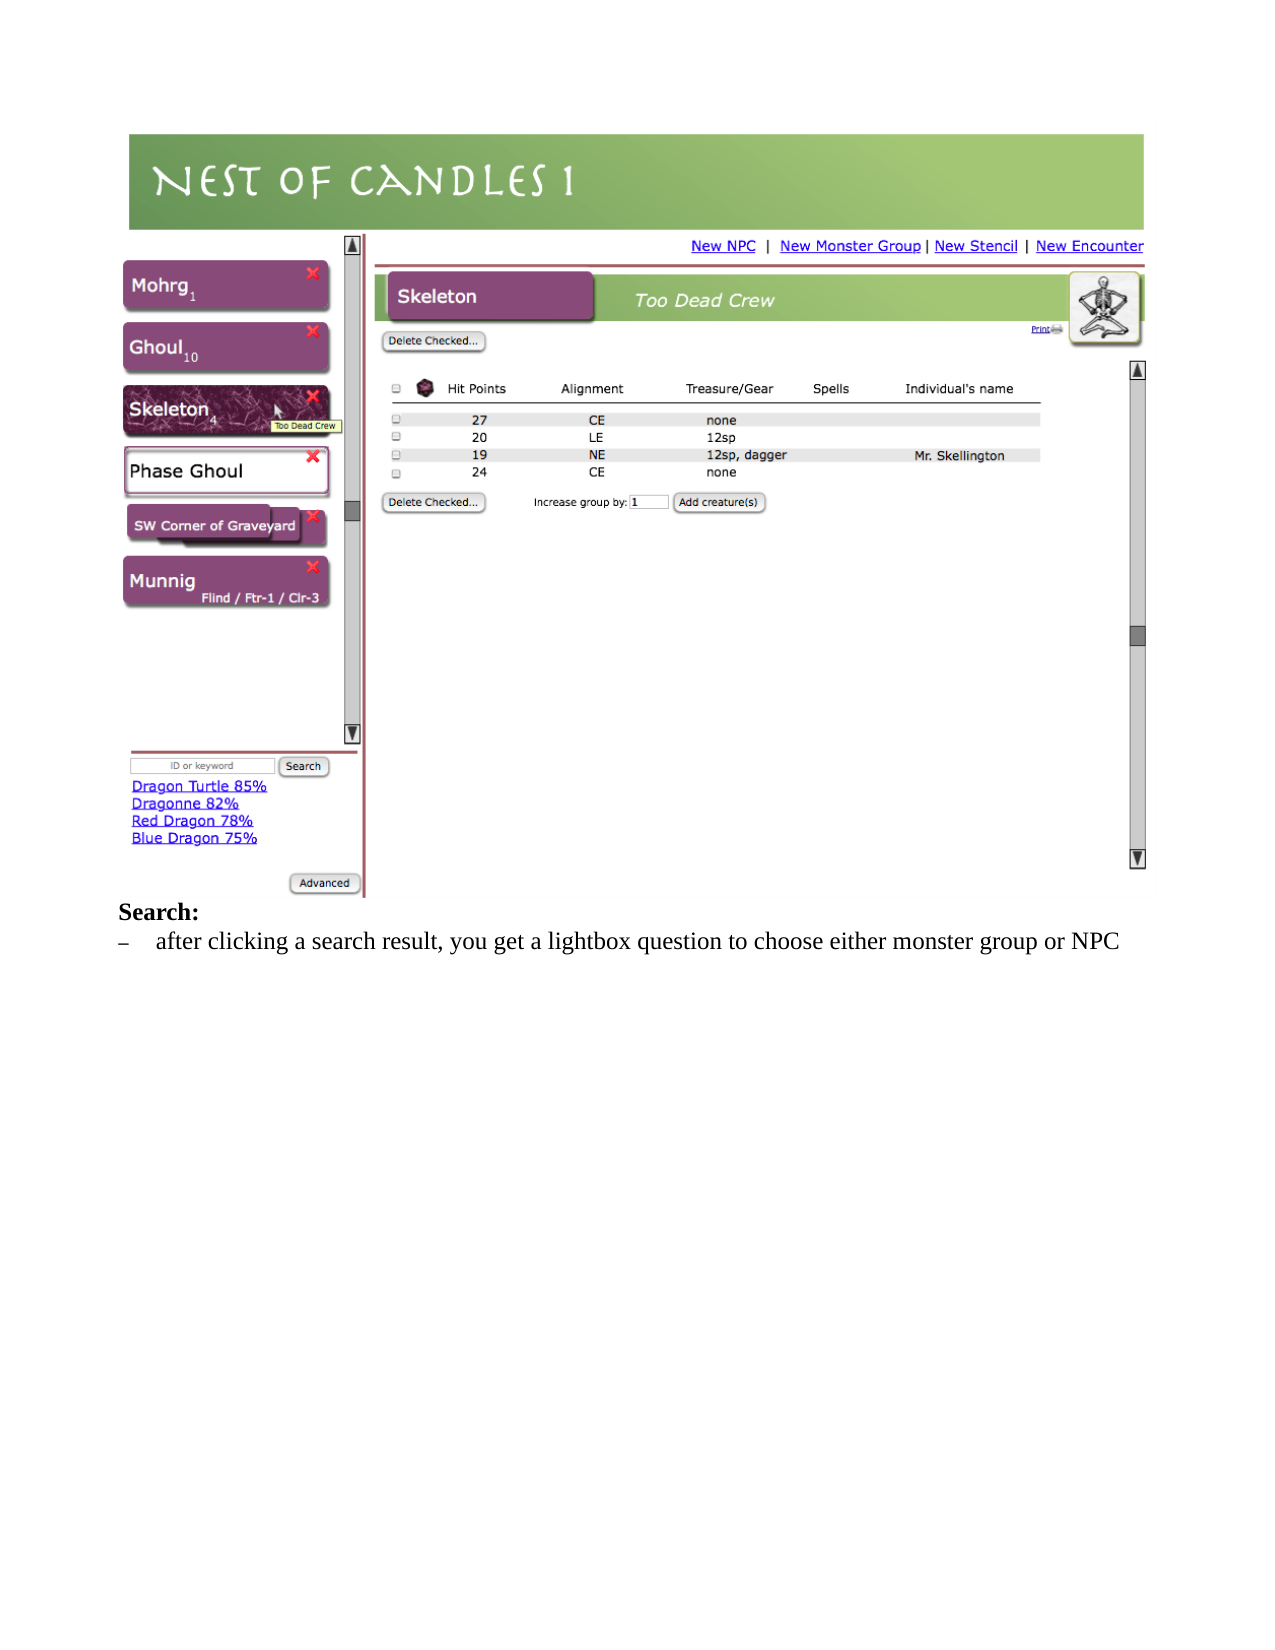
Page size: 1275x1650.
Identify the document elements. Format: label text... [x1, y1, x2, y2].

list after clicking a search result, you get a lightbox question to choose either monster group or NPC [118, 926, 1157, 955]
picture [118, 118, 1157, 898]
text Search: [118, 898, 1157, 926]
